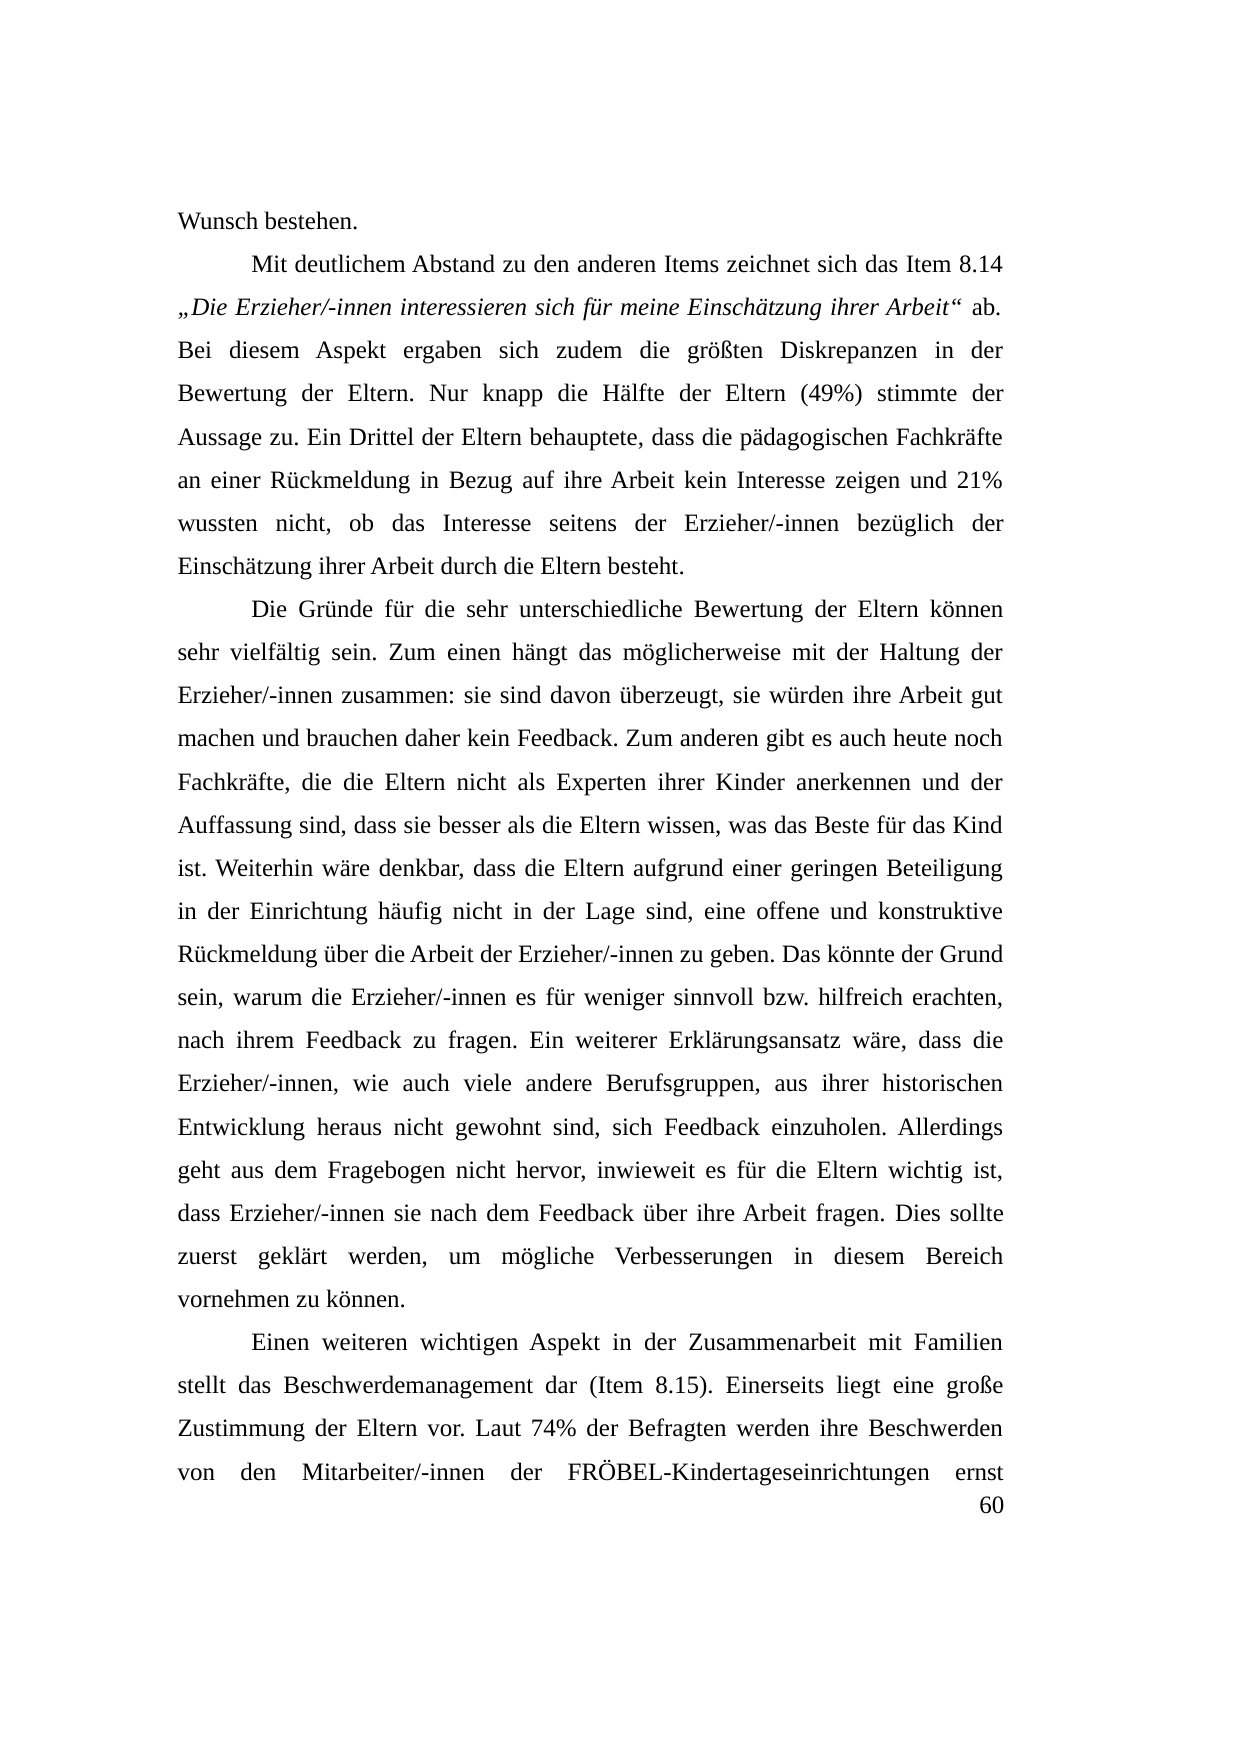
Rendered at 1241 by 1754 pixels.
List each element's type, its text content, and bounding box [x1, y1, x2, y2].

text Mit deutlichem Abstand zu den anderen Items zeichnet sich das Item 8.14 „Die Erzieher/-innen interessieren sich für meine Einschätzung ihrer Arbeit“ ab. Bei diesem Aspekt ergaben sich zudem die größten Diskrepanzen in der Bewertung der Eltern. Nur knapp die Hälfte der Eltern (49%) stimmte der Aussage zu. Ein Drittel der Eltern behauptete, dass die pädagogischen Fachkräfte an einer Rückmeldung in Bezug auf ihre Arbeit kein Interesse zeigen und 21% wussten nicht, ob das Interesse seitens der Erzieher/-innen bezüglich der Einschätzung ihrer Arbeit durch die Eltern besteht. [177, 249, 1004, 580]
text Einen weiteren wichtigen Aspekt in der Zusammenarbeit mit Familien stellt das Beschwerdemanagement dar (Item 8.15). Einerseits liegt eine große Zustimmung der Eltern vor. Laut 74% der Befragten werden ihre Beschwerden von den Mitarbeiter/-innen der FRÖBEL-Kindertageseinrichtungen ernst [177, 1327, 1004, 1485]
text Wunsch bestehen. [177, 206, 1004, 235]
text Die Gründe für die sehr unterschiedliche Bewertung der Eltern können sehr vielfältig sein. Zum einen hängt das möglicherweise mit der Haltung der Erzieher/-innen zusammen: sie sind davon überzeugt, sie würden ihre Arbeit gut machen und brauchen daher kein Feedback. Zum anderen gibt es auch heute noch Fachkräfte, die die Eltern nicht als Experten ihrer Kinder anerkennen und der Auffassung sind, dass sie besser als die Eltern wissen, was das Beste für das Kind ist. Weiterhin wäre denkbar, dass die Eltern aufgrund einer geringen Beteiligung in der Einrichtung häufig nicht in der Lage sind, eine offene und konstruktive Rückmeldung über die Arbeit der Erzieher/-innen zu geben. Das könnte der Grund sein, warum die Erzieher/-innen es für weniger sinnvoll bzw. hilfreich erachten, nach ihrem Feedback zu fragen. Ein weiterer Erklärungsansatz wäre, dass die Erzieher/-innen, wie auch viele andere Berufsgruppen, aus ihrer historischen Entwicklung heraus nicht gewohnt sind, sich Feedback einzuholen. Allerdings geht aus dem Fragebogen nicht hervor, inwieweit es für die Eltern wichtig ist, dass Erzieher/-innen sie nach dem Feedback über ihre Arbeit fragen. Dies sollte zuerst geklärt werden, um mögliche Verbesserungen in diesem Bereich vornehmen zu können. [177, 594, 1004, 1313]
